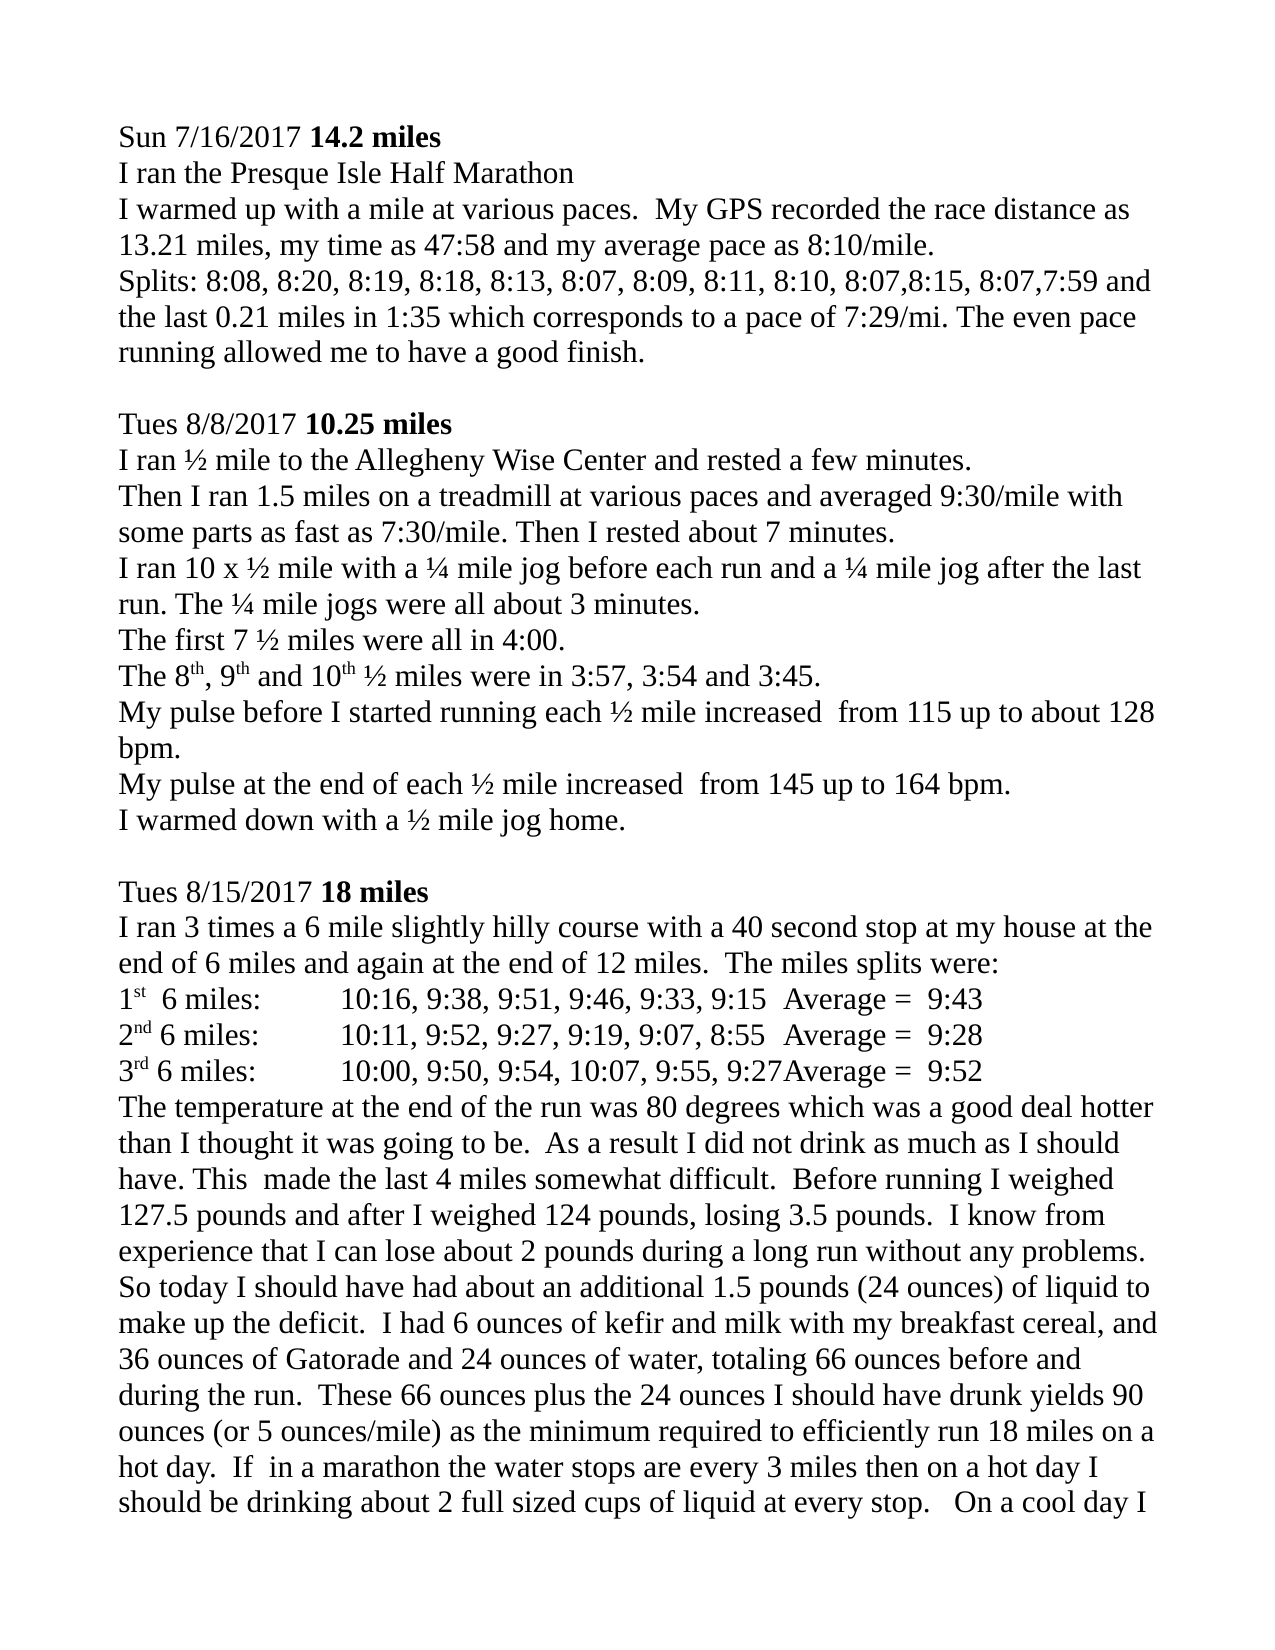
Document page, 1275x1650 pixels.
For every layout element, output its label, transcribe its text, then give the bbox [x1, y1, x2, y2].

text I ran 10 x ½ mile with a ¼ mile jog before each run and a ¼ mile jog after the last run. The ¼ mile jogs were all about 3 minutes. [118, 549, 1161, 621]
text Tues 8/15/2017 18 miles [118, 873, 1161, 909]
text I warmed up with a mile at various paces. My GPS recorded the race distance as 13.21 miles, my time as 47:58 and my average pace as 8:10/mile. [118, 190, 1157, 262]
text My pulse before I started running each ½ mile increased from 115 up to about 128 bpm. [118, 693, 1161, 765]
text I ran the Presque Isle Half Marathon [118, 154, 1157, 190]
text I ran ½ mile to the Allegheny Wise Center and rested a few minutes. [118, 442, 1161, 477]
text The temperature at the end of the run was 80 degrees which was a good deal hotter than I thought it was going to be. As a result I did not drink as much as I should have. This made the last 4 miles somewhat difficult. Before running I weighed 127.5 pounds and after I weighed 124 pounds, losing 3.5 pounds. I know from experience that I can lose about 2 pounds during a long run without any problems. So today I should have had about an additional 1.5 pounds (24 ounces) of liquid to make up the deficit. I had 6 ounces of kefir and milk with my breakfast cereal, and 36 ounces of Gatorade and 24 ounces of water, totaling 66 ounces before and during the run. These 66 ounces plus the 24 ounces I should have drunk yields 90 ounces (or 5 ounces/mile) as the minimum required to efficiently run 18 miles on a hot day. If in a marathon the water stops are every 3 miles then on a hot day I should be drinking about 2 full sized cups of liquid at every stop. On a cool day I [118, 1088, 1161, 1520]
text Sun 7/16/2017 14.2 miles [118, 118, 1157, 154]
text The 8th, 9th and 10th ½ miles were in 3:57, 3:54 and 3:45. [118, 657, 1161, 693]
text The first 7 ½ miles were all in 4:00. [118, 621, 1161, 657]
text 2nd 6 miles: 10:11, 9:52, 9:27, 9:19, 9:07, 8:55 Average = 9:28 [118, 1017, 1161, 1052]
text Splits: 8:08, 8:20, 8:19, 8:18, 8:13, 8:07, 8:09, 8:11, 8:10, 8:07,8:15, 8:07,7:59 and the last 0.21 miles in 1:35 which corresponds to a pace of 7:29/mi. The even pace running allowed me to have a good finish. [118, 262, 1157, 370]
text Then I ran 1.5 miles on a treadmill at various paces and averaged 9:30/mile with some parts as fast as 7:30/mile. Then I rested about 7 minutes. [118, 477, 1161, 549]
text I ran 3 times a 6 mile slightly hilly course with a 40 second stop at my house at the end of 6 miles and again at the end of 12 miles. The miles splits were: [118, 909, 1161, 981]
text I warmed down with a ½ mile jog home. [118, 801, 1161, 837]
text My pulse at the end of each ½ mile increased from 145 up to 164 bpm. [118, 765, 1161, 801]
text 3rd 6 miles: 10:00, 9:50, 9:54, 10:07, 9:55, 9:27 Average = 9:52 [118, 1052, 1161, 1088]
text 1st 6 miles: 10:16, 9:38, 9:51, 9:46, 9:33, 9:15 Average = 9:43 [118, 981, 1161, 1017]
text Tues 8/8/2017 10.25 miles [118, 406, 1161, 442]
